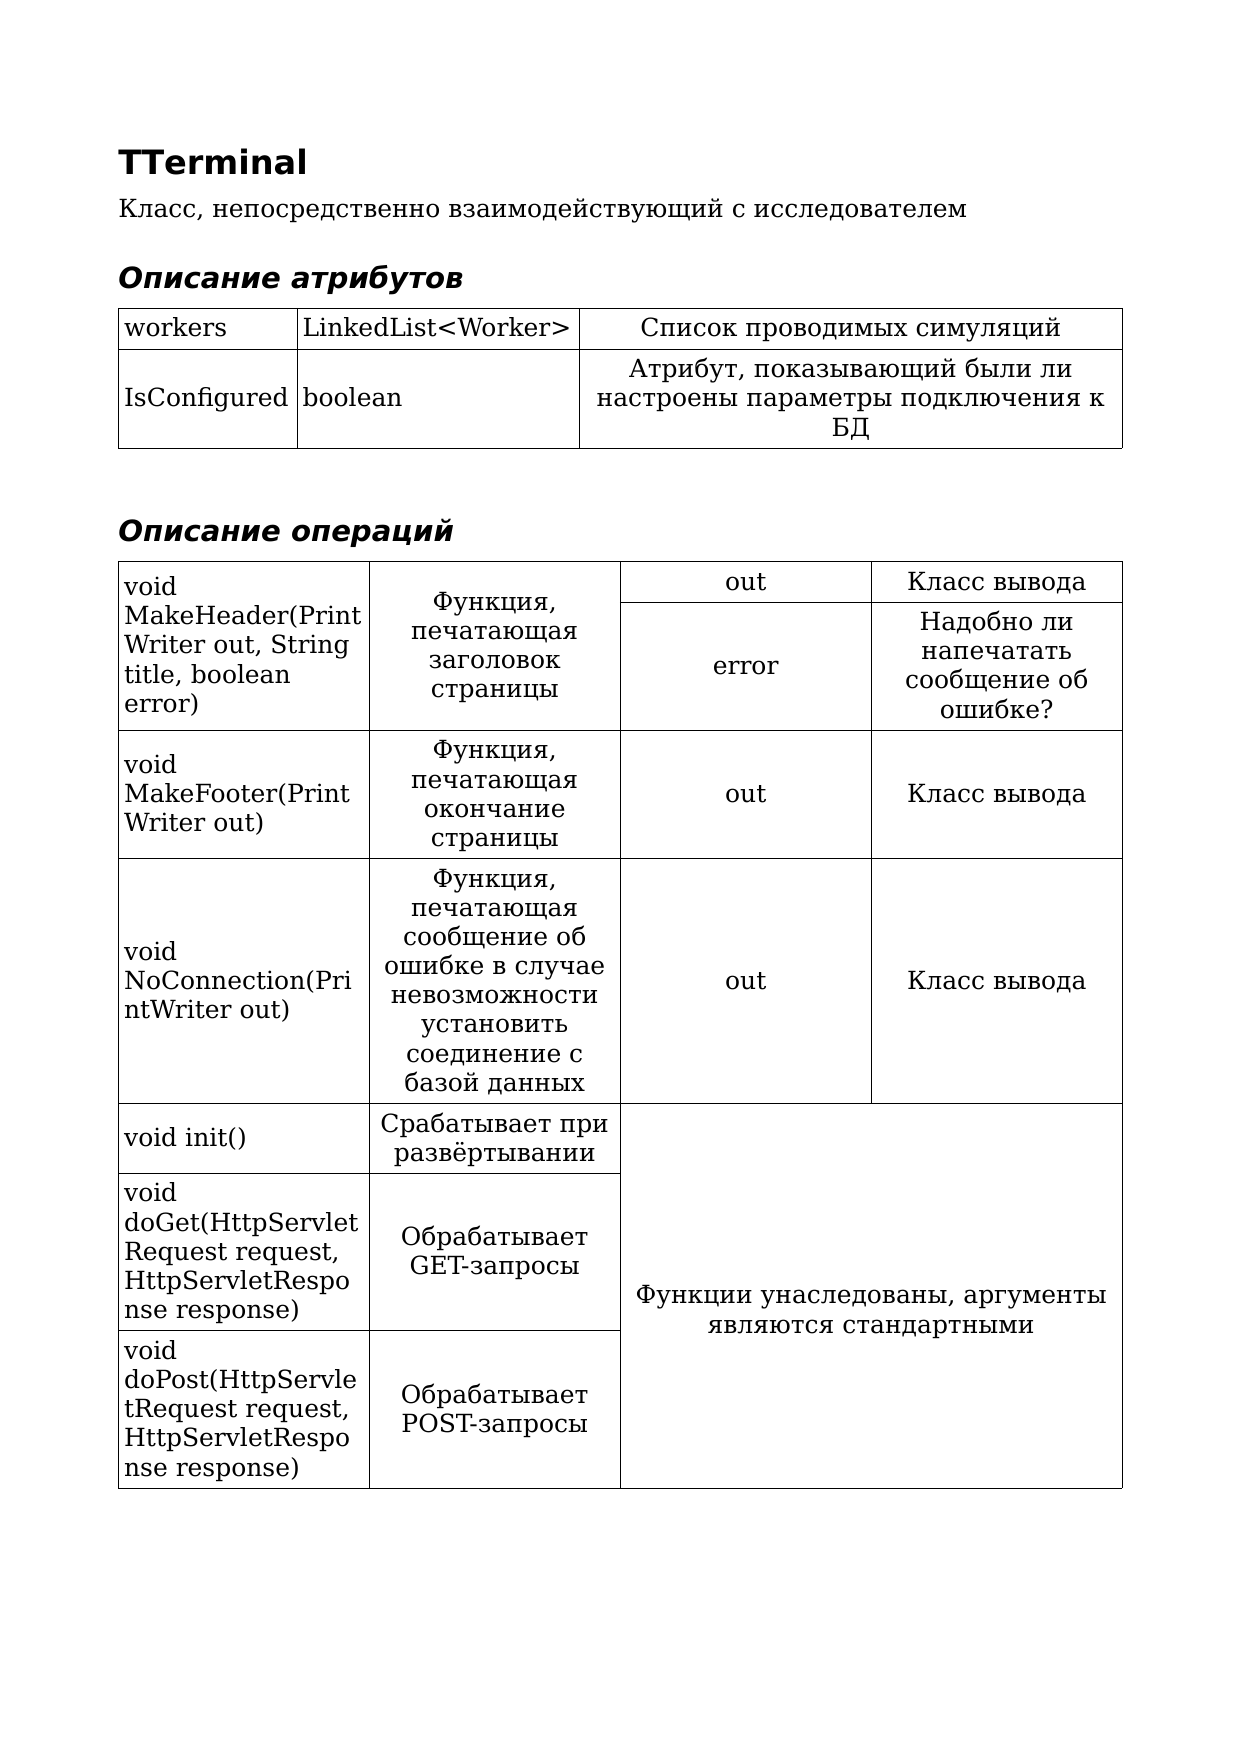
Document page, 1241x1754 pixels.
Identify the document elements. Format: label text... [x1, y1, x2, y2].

table_cell void NoConnection(PrintWriter out) [119, 859, 369, 1103]
table_header workers [119, 309, 297, 348]
table_cell Класс вывода [872, 859, 1122, 1103]
table_cell Срабатывает при развёртывании [370, 1104, 620, 1173]
table_cell out [621, 731, 871, 858]
table_header Функция, печатающая заголовок страницы [370, 562, 620, 730]
table_cell Обрабатывает GET-запросы [370, 1174, 620, 1330]
table_header void MakeHeader(PrintWriter out, String title, boolean error) [119, 562, 369, 730]
table_cell Атрибут, показывающий были ли настроены параметры подключения к БД [580, 350, 1122, 448]
text Класс, непосредственно взаимодействующий с исследователем [118, 195, 1122, 224]
table_cell Обрабатывает POST-запросы [370, 1331, 620, 1488]
table_cell error [621, 603, 871, 730]
table_cell boolean [298, 350, 579, 448]
table_cell Функция, печатающая окончание страницы [370, 731, 620, 858]
table_cell void init() [119, 1104, 369, 1173]
table_header out [621, 562, 871, 602]
table_header LinkedList<Worker> [298, 309, 579, 348]
table_cell Функции унаследованы, аргументы являются стандартными [621, 1104, 1122, 1488]
table_cell void doPost(HttpServletRequest request, HttpServletResponse response) [119, 1331, 369, 1488]
table_cell Функция, печатающая сообщение об ошибке в случае невозможности установить соединение с базой данных [370, 859, 620, 1103]
table_cell out [621, 859, 871, 1103]
table_header Список проводимых симуляций [580, 309, 1122, 348]
subtitle Описание операций [118, 514, 1122, 548]
table_cell void MakeFooter(PrintWriter out) [119, 731, 369, 858]
table_cell Надобно ли напечатать сообщение об ошибке? [872, 603, 1122, 730]
table_cell Класс вывода [872, 731, 1122, 858]
table_cell IsConfigured [119, 350, 297, 448]
subtitle Описание атрибутов [118, 261, 1122, 295]
table_cell void doGet(HttpServletRequest request, HttpServletResponse response) [119, 1174, 369, 1330]
subtitle TTerminal [118, 143, 1122, 182]
table_header Класс вывода [872, 562, 1122, 602]
